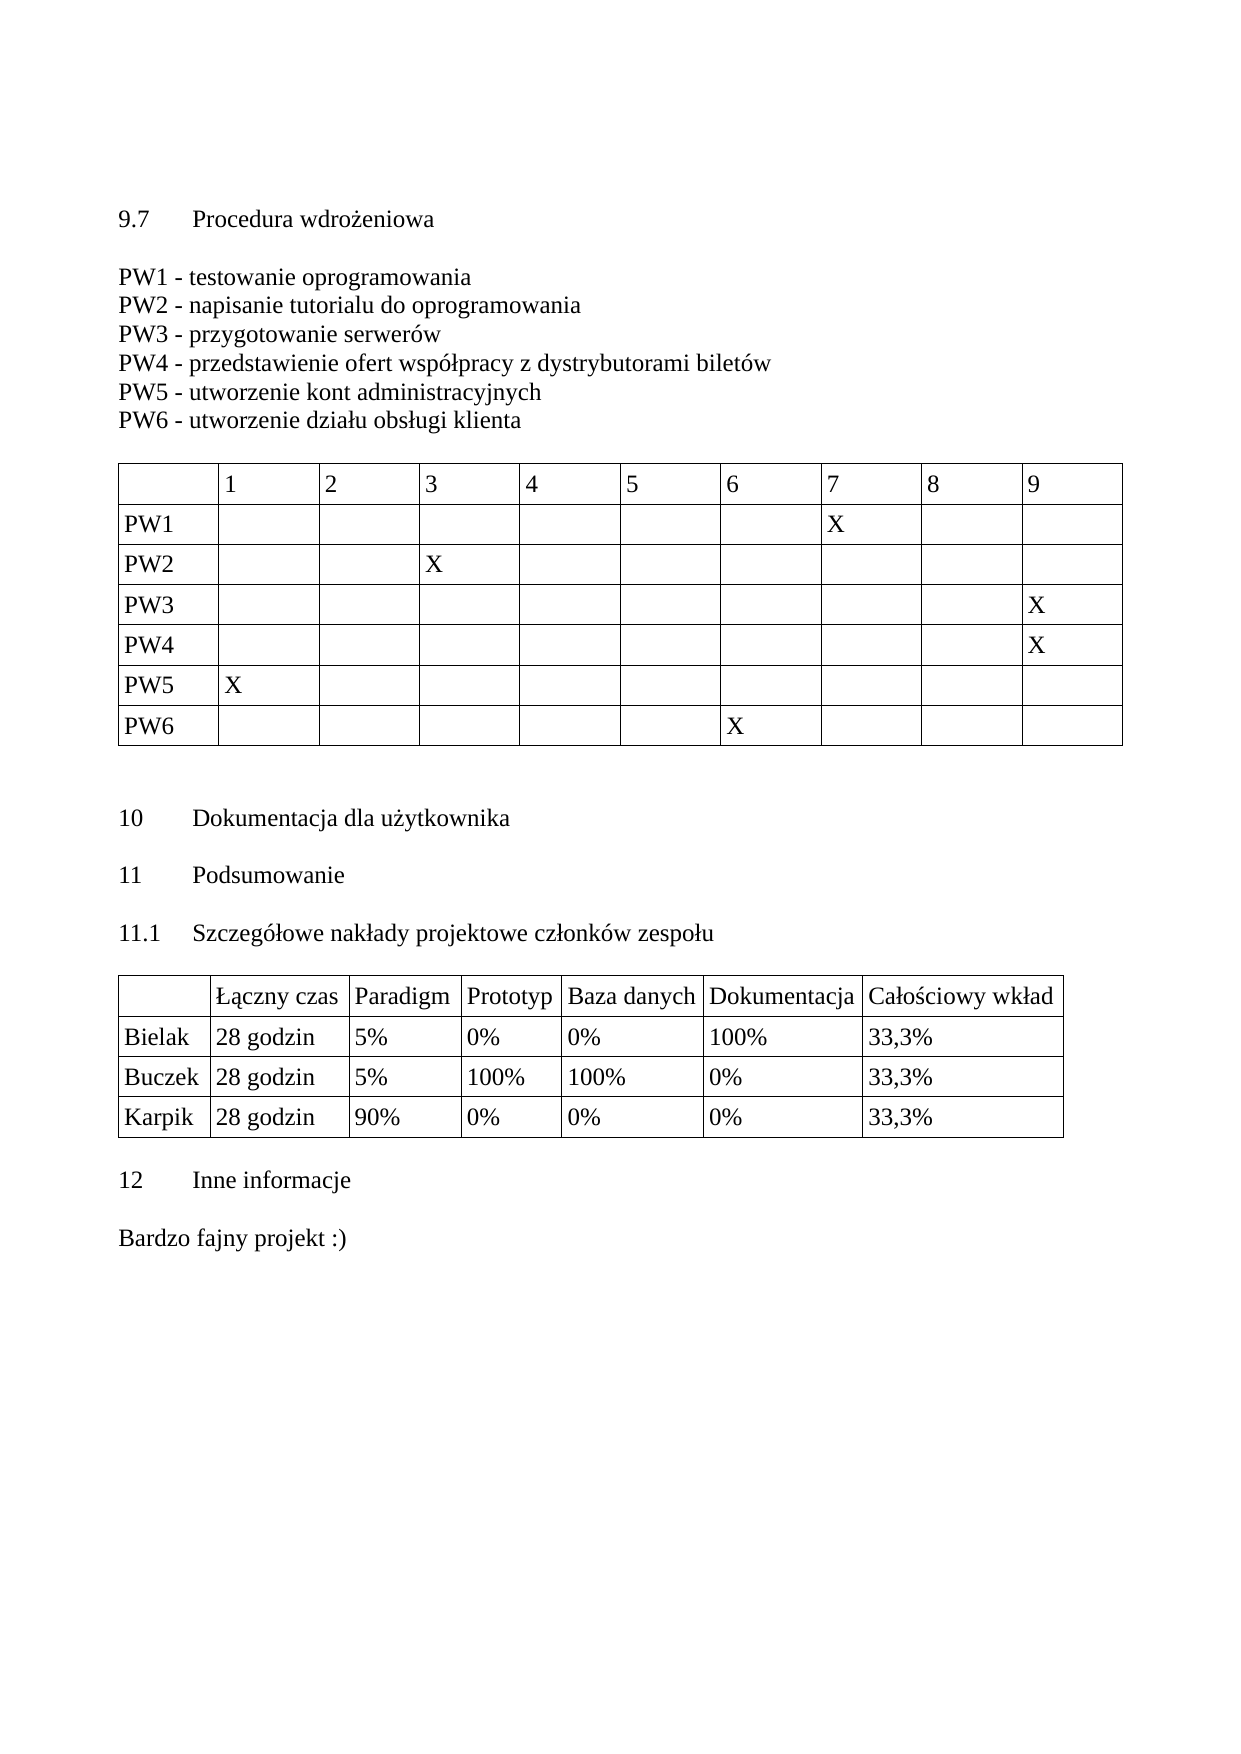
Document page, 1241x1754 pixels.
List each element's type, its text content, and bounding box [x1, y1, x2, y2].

table_cell [822, 545, 921, 584]
text PW5 - utworzenie kont administracyjnych [118, 377, 1122, 406]
table_cell X [1023, 585, 1122, 624]
table_cell 33,3% [863, 1057, 1063, 1096]
table_cell 28 godzin [211, 1057, 349, 1096]
table_cell [922, 706, 1022, 745]
table_cell [1023, 505, 1122, 544]
table_header 4 [520, 464, 620, 503]
table_cell 100% [562, 1057, 703, 1096]
table_cell [621, 706, 720, 745]
table_cell [420, 666, 519, 705]
table_header 7 [822, 464, 921, 503]
table_cell [420, 625, 519, 665]
table_cell [621, 545, 720, 584]
table_cell [520, 585, 620, 624]
table_cell [219, 545, 319, 584]
text 11 Podsumowanie [118, 860, 1122, 889]
text PW2 - napisanie tutorialu do oprogramowania [118, 291, 1122, 319]
table_cell [520, 505, 620, 544]
table_cell 5% [350, 1017, 461, 1056]
table_cell 100% [704, 1017, 862, 1056]
table_cell [822, 585, 921, 624]
table_cell X [822, 505, 921, 544]
table_header 3 [420, 464, 519, 503]
table_cell X [721, 706, 821, 745]
table_cell [621, 585, 720, 624]
table_header 9 [1023, 464, 1122, 503]
table_header Dokumentacja [704, 976, 862, 1016]
table_cell X [219, 666, 319, 705]
table_cell 0% [704, 1057, 862, 1096]
table_cell [721, 505, 821, 544]
table_cell [219, 505, 319, 544]
table_header [119, 464, 218, 503]
table_cell [822, 625, 921, 665]
table_cell [1023, 706, 1122, 745]
table_cell [420, 706, 519, 745]
table_cell [520, 545, 620, 584]
table_cell [520, 666, 620, 705]
table_cell 28 godzin [211, 1017, 349, 1056]
table_cell [420, 585, 519, 624]
table_cell [420, 505, 519, 544]
table_cell 0% [462, 1097, 561, 1137]
table_cell PW4 [119, 625, 218, 665]
table_cell 28 godzin [211, 1097, 349, 1137]
table_cell 0% [462, 1017, 561, 1056]
table_cell [922, 666, 1022, 705]
table_cell [621, 505, 720, 544]
table_cell 5% [350, 1057, 461, 1096]
table_cell [520, 706, 620, 745]
table_cell [621, 666, 720, 705]
table_cell [1023, 545, 1122, 584]
table_cell [520, 625, 620, 665]
text 12 Inne informacje [118, 1166, 1122, 1194]
table_cell [721, 625, 821, 665]
table_cell 90% [350, 1097, 461, 1137]
table_header 6 [721, 464, 821, 503]
table_cell [922, 545, 1022, 584]
table_cell [822, 706, 921, 745]
table_cell [1023, 666, 1122, 705]
table_header Całościowy wkład [863, 976, 1063, 1016]
table_cell X [1023, 625, 1122, 665]
table_header 5 [621, 464, 720, 503]
table_header Paradigm [350, 976, 461, 1016]
table_cell PW5 [119, 666, 218, 705]
table_cell 0% [562, 1097, 703, 1137]
table_cell PW6 [119, 706, 218, 745]
table_header 1 [219, 464, 319, 503]
text 9.7 Procedura wdrożeniowa [118, 204, 1122, 233]
table_cell X [420, 545, 519, 584]
table_cell [320, 505, 419, 544]
table_cell [721, 666, 821, 705]
text PW3 - przygotowanie serwerów [118, 319, 1122, 348]
table_cell [219, 585, 319, 624]
table_cell PW3 [119, 585, 218, 624]
table_cell [822, 666, 921, 705]
table_cell [320, 706, 419, 745]
table_header Baza danych [562, 976, 703, 1016]
table_cell PW1 [119, 505, 218, 544]
table_cell [922, 505, 1022, 544]
table_header 2 [320, 464, 419, 503]
table_cell 0% [562, 1017, 703, 1056]
table_cell [320, 585, 419, 624]
text 10 Dokumentacja dla użytkownika [118, 803, 1122, 832]
text PW1 - testowanie oprogramowania [118, 262, 1122, 291]
table_cell [320, 625, 419, 665]
table_cell [721, 585, 821, 624]
table_header Łączny czas [211, 976, 349, 1016]
table_cell [219, 706, 319, 745]
table_cell PW2 [119, 545, 218, 584]
table_cell Bielak [119, 1017, 210, 1056]
table_cell 33,3% [863, 1017, 1063, 1056]
table_cell 100% [462, 1057, 561, 1096]
text PW4 - przedstawienie ofert współpracy z dystrybutorami biletów [118, 348, 1122, 377]
table_cell [721, 545, 821, 584]
table_cell [922, 625, 1022, 665]
table_cell [922, 585, 1022, 624]
text 11.1 Szczegółowe nakłady projektowe członków zespołu [118, 918, 1122, 947]
table_cell 33,3% [863, 1097, 1063, 1137]
text Bardzo fajny projekt :) [118, 1223, 1122, 1252]
table_cell 0% [704, 1097, 862, 1137]
table_header Prototyp [462, 976, 561, 1016]
table_cell Buczek [119, 1057, 210, 1096]
table_cell [320, 545, 419, 584]
table_header 8 [922, 464, 1022, 503]
table_cell [219, 625, 319, 665]
table_cell Karpik [119, 1097, 210, 1137]
table_cell [621, 625, 720, 665]
table_header [119, 976, 210, 1016]
table_cell [320, 666, 419, 705]
text PW6 - utworzenie działu obsługi klienta [118, 406, 1122, 434]
